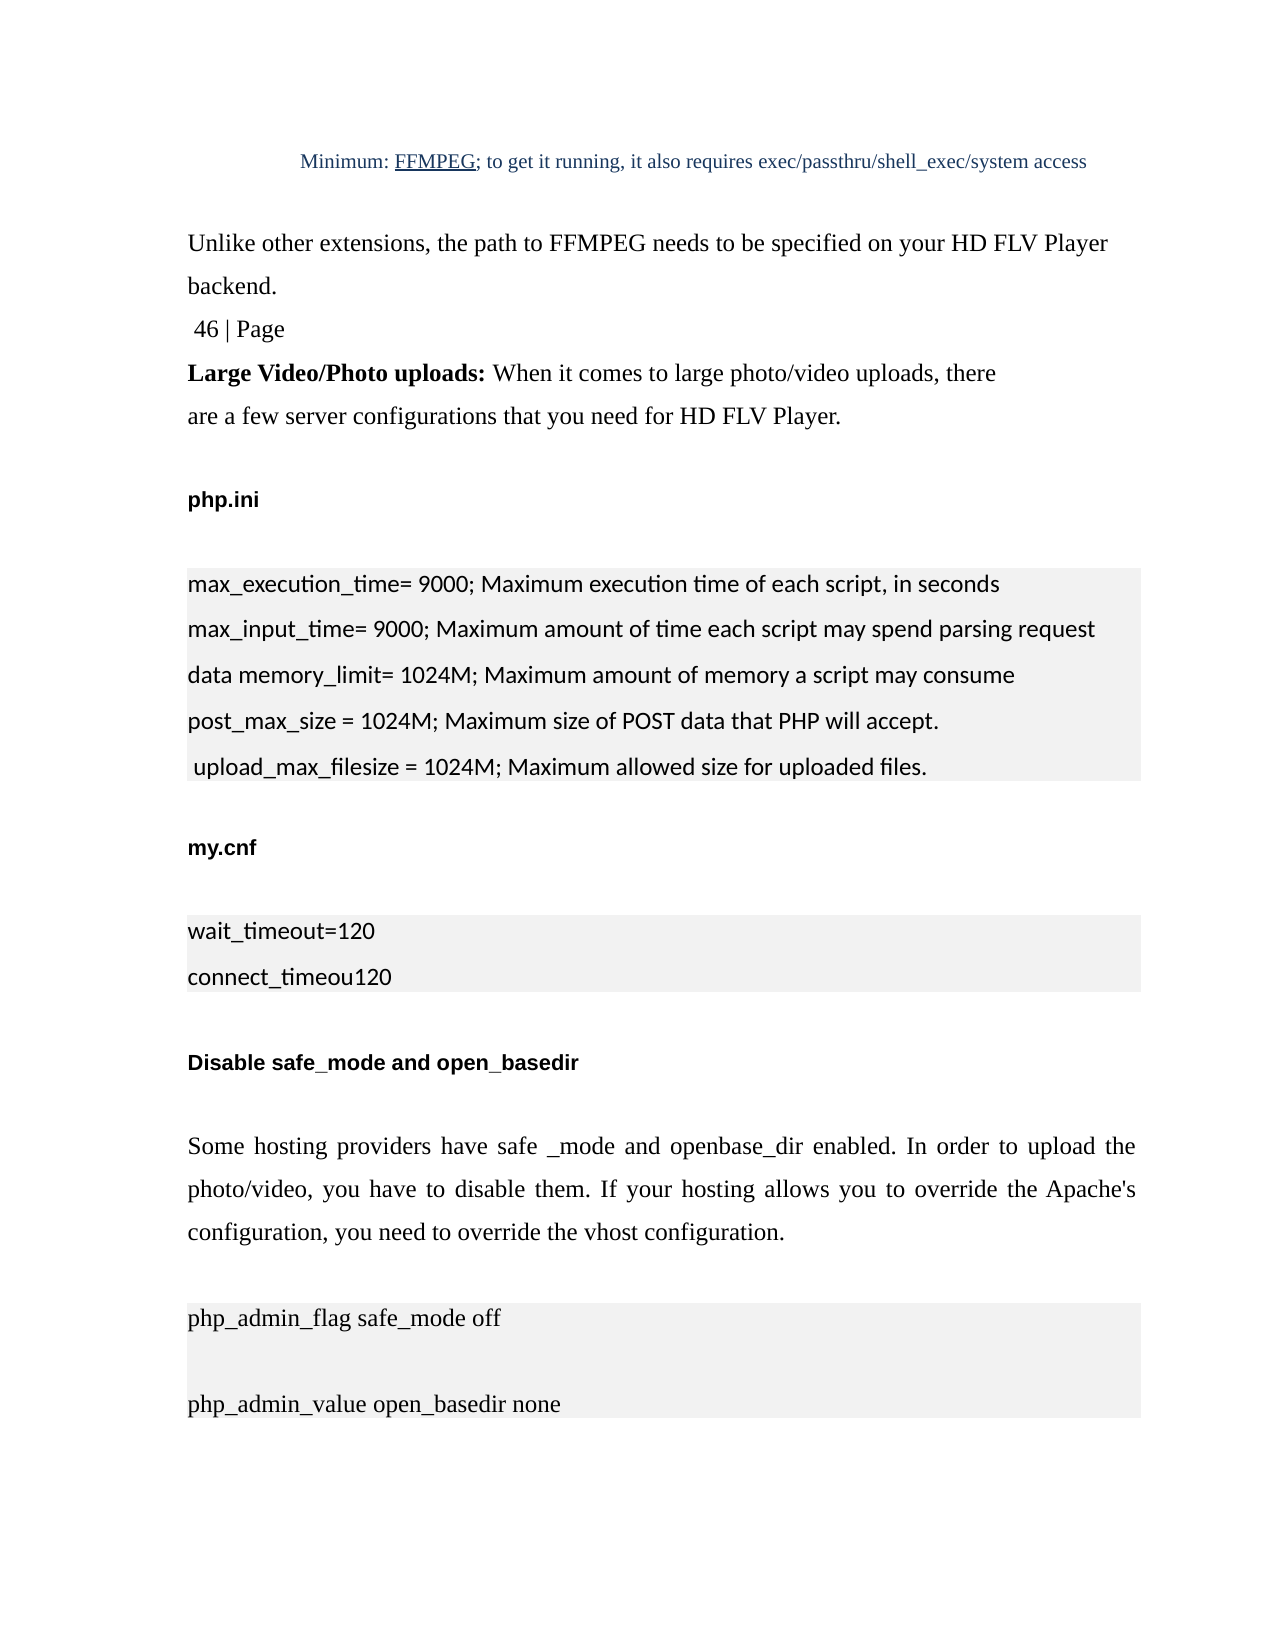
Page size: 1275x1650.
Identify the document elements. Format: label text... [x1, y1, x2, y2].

text php_admin_value open_basedir none [187, 1389, 1141, 1418]
text upload_max_filesize = 1024M; Maximum allowed size for uploaded files. [187, 751, 1141, 781]
text post_max_size = 1024M; Maximum size of POST data that PHP will accept. [187, 705, 1141, 736]
text Unlike other extensions, the path to FFMPEG needs to be specified on your HD FLV Player backend. [187, 228, 1141, 300]
text Some hosting providers have safe _mode and openbase_dir enabled. In order to upload the photo/video, you have to disable them. If your hosting allows you to override the Apache's configuration, you need to override the vhost configuration. [187, 1131, 1137, 1246]
text php_admin_flag safe_mode off [187, 1303, 1141, 1332]
text max_execution_time= 9000; Maximum execution time of each script, in seconds [187, 568, 1141, 598]
text max_input_time= 9000; Maximum amount of time each script may spend parsing request data memory_limit= 1024M; Maximum amount of memory a script may consume [187, 614, 1141, 690]
text php.ini [187, 487, 1141, 512]
list Minimum: FFMPEG; to get it running, it also requires exec/passthru/shell_exec/system access [263, 148, 1141, 173]
text 46 | Page [187, 314, 1141, 343]
text connect_timeou120 [187, 961, 1141, 992]
text Large Video/Photo uploads: When it comes to large photo/video uploads, there are a few server configurations that you need for HD FLV Player. [187, 358, 1021, 429]
text wait_timeout=120 [187, 915, 1141, 946]
text Disable safe_mode and open_basedir [187, 1050, 1141, 1075]
text my.cnf [187, 834, 1141, 859]
